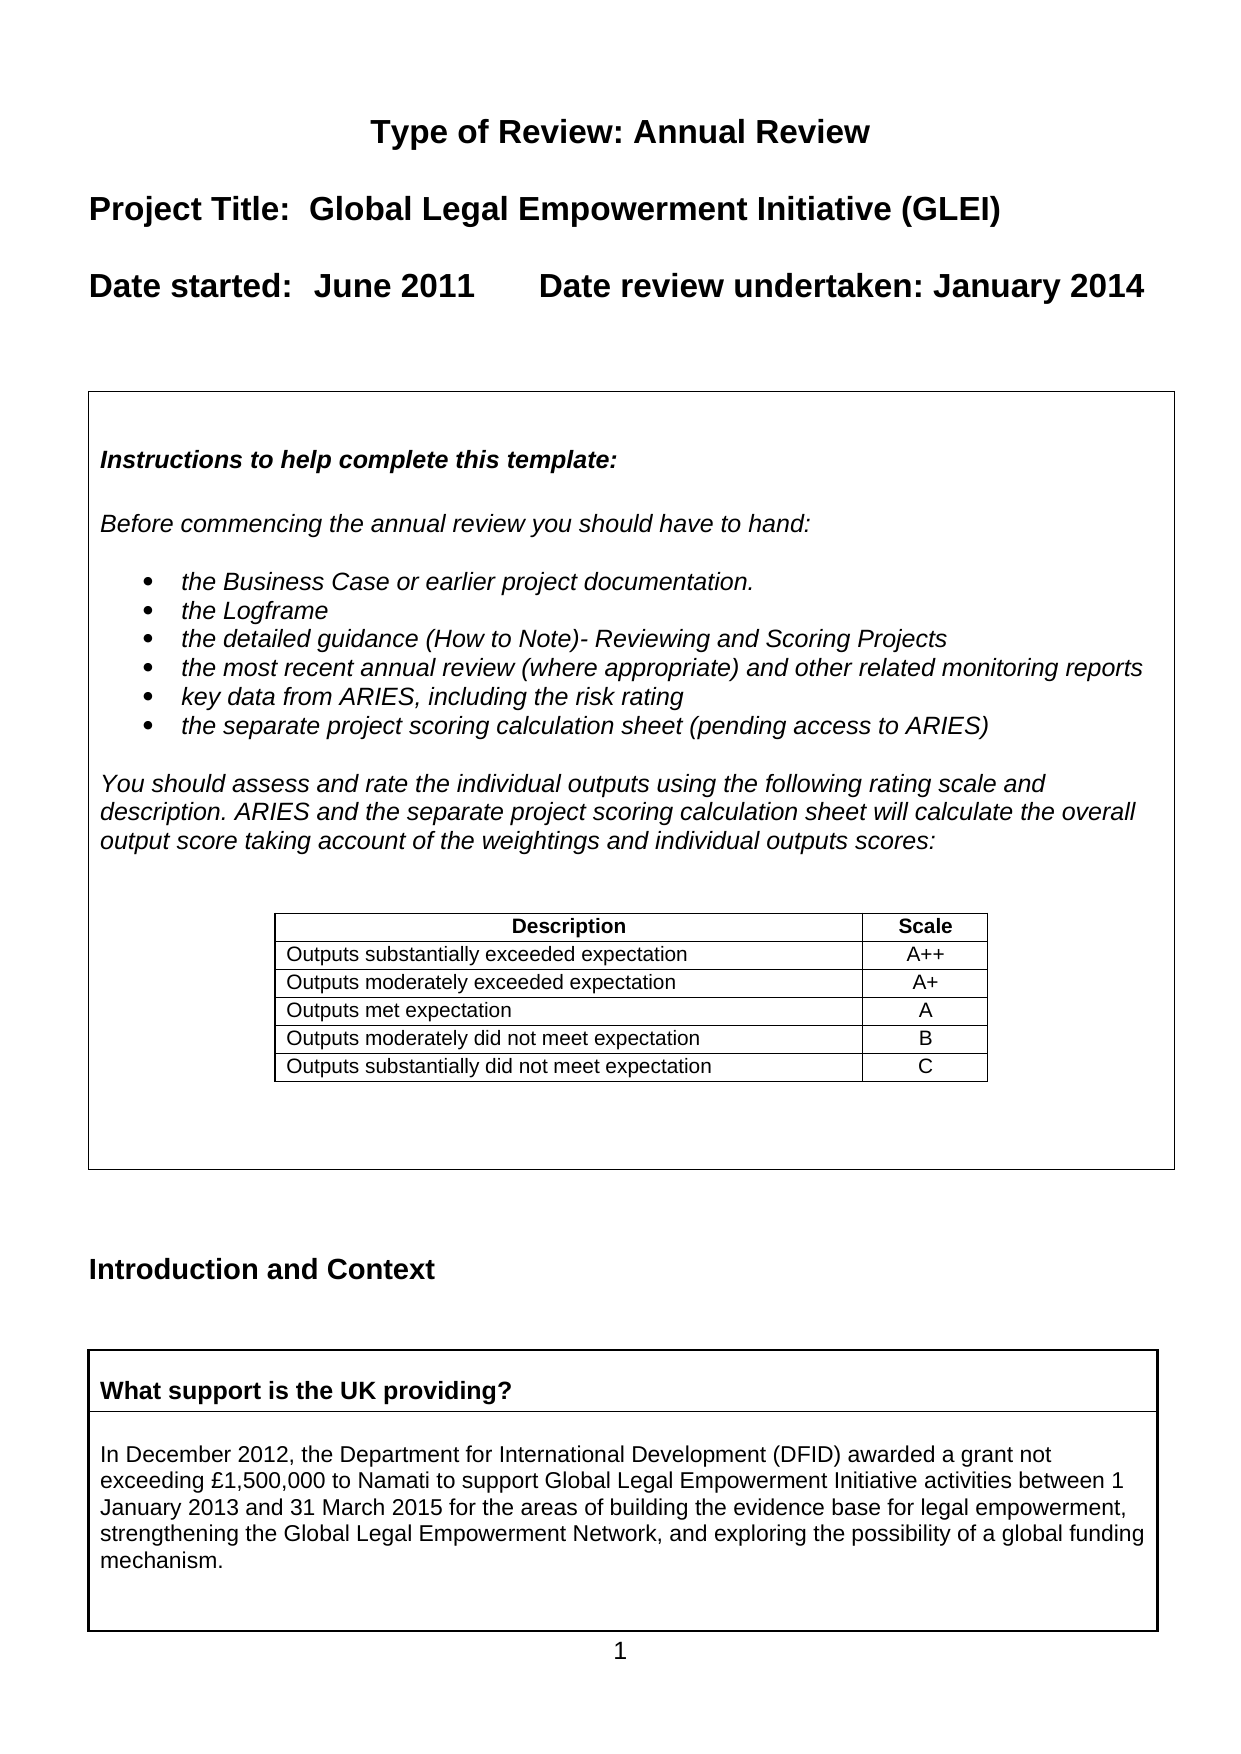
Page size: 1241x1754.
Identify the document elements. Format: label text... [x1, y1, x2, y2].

text Project Title: Global Legal Empowerment Initiative (GLEI) [89, 189, 1152, 228]
text Type of Review: Annual Review [89, 112, 1152, 151]
table_cell A++ [863, 942, 987, 969]
table_cell B [863, 1026, 987, 1053]
table_header Scale [863, 914, 987, 941]
table_cell Outputs substantially exceeded expectation [276, 942, 862, 969]
table_cell Outputs substantially did not meet expectation [276, 1054, 862, 1081]
table_header What support is the UK providing? [90, 1351, 1156, 1411]
table_cell Outputs met expectation [276, 998, 862, 1025]
table_header Instructions to help complete this template: Before commencing the annual review you should have to hand: the Business Case or earlier project documentation. the Logframe the detailed guidance (How to Note)- Reviewing and Scoring Projects the most recent annual review (where appropriate) and other related monitoring reports key data from ARIES, including the risk rating the separate project scoring calculation sheet (pending access to ARIES) You should assess and rate the individual outputs using the following rating scale and description. ARIES and the separate project scoring calculation sheet will calculate the overall output score taking account of the weightings and individual outputs scores: [89, 392, 1174, 1168]
table_cell A [863, 998, 987, 1025]
table_cell A+ [863, 970, 987, 997]
table_cell Outputs moderately exceeded expectation [276, 970, 862, 997]
table_cell Outputs moderately did not meet expectation [276, 1026, 862, 1053]
text Date started: June 2011 Date review undertaken: January 2014 [89, 266, 1152, 304]
subtitle Introduction and Context [89, 1252, 1152, 1286]
table_cell C [863, 1054, 987, 1081]
table_cell In December 2012, the Department for International Development (DFID) awarded a grant not exceeding £1,500,000 to Namati to support Global Legal Empowerment Initiative activities between 1 January 2013 and 31 March 2015 for the areas of building the evidence base for legal empowerment, strengthening the Global Legal Empowerment Network, and exploring the possibility of a global funding mechanism. [90, 1412, 1156, 1630]
table_header Description [276, 914, 862, 941]
